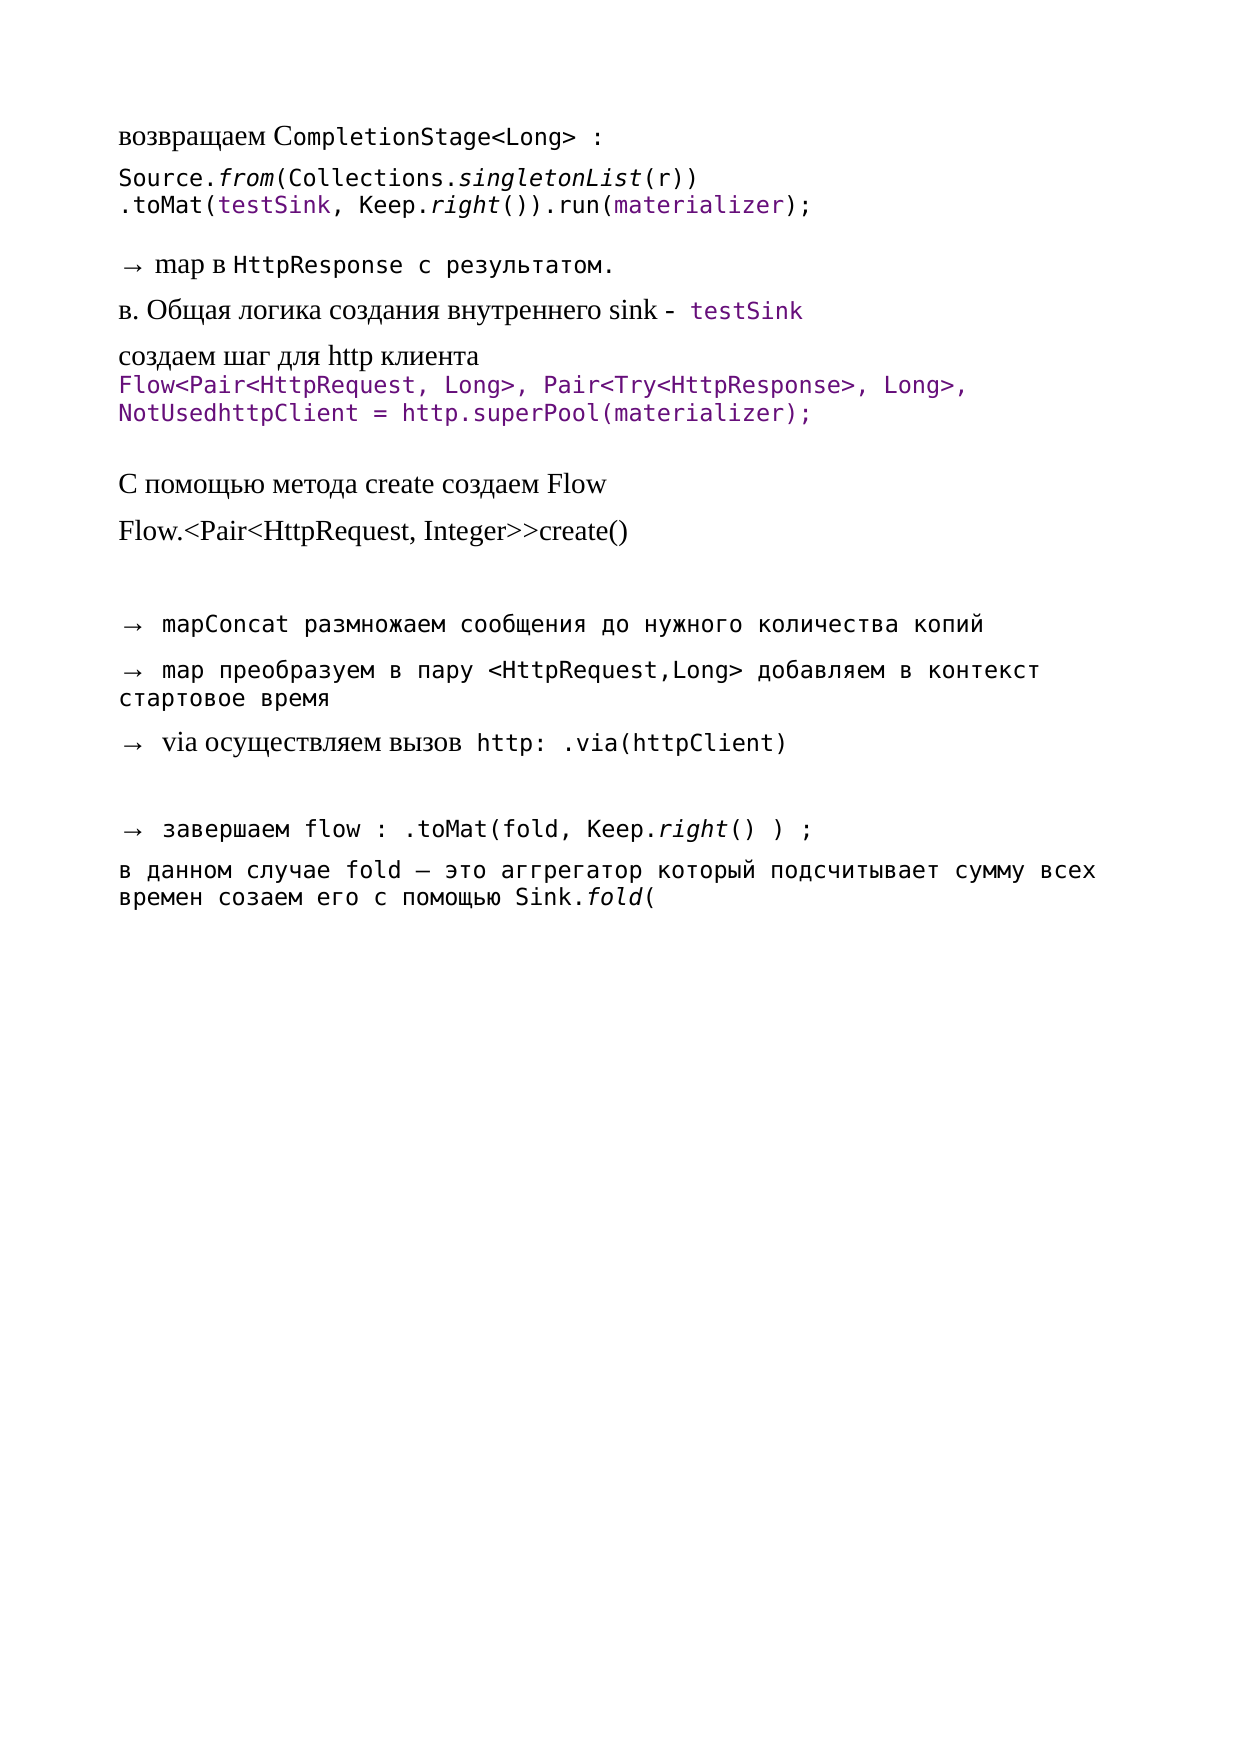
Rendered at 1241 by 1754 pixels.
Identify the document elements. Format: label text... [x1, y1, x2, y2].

text → map в HttpResponse с результатом. [118, 246, 1122, 280]
text Flow<Pair<HttpRequest, Long>, Pair<Try<HttpResponse>, Long>, NotUsedhttpClient = http.superPool(materializer); [118, 372, 1122, 427]
text → via осуществляем вызов http: .via(httpClient) [118, 724, 1122, 758]
text в. Общая логика создания внутреннего sink - testSink [118, 292, 1122, 326]
text создаем шаг для http клиента [118, 338, 1122, 372]
text .toMat(testSink, Keep.right()).run(materializer); [118, 192, 1122, 219]
text Source.from(Collections.singletonList(r)) [118, 164, 1122, 192]
text Flow.<Pair<HttpRequest, Integer>>create() [118, 513, 1122, 546]
text в данном случае fold — это аггрегатор который подсчитывает сумму всех времен созаем его с помощью Sink.fold( [118, 856, 1122, 911]
text → map преобразуем в пару <HttpRequest,Long> добавляем в контекст стартовое время [118, 651, 1122, 712]
text → mapConcat размножаем сообщения до нужного количества копий [118, 605, 1122, 638]
text C помощью метода create создаем Flow [118, 467, 1122, 500]
text возвращаем СompletionStage<Long> : [118, 118, 1122, 152]
text → завершаем flow : .toMat(fold, Keep.right() ) ; [118, 810, 1122, 844]
